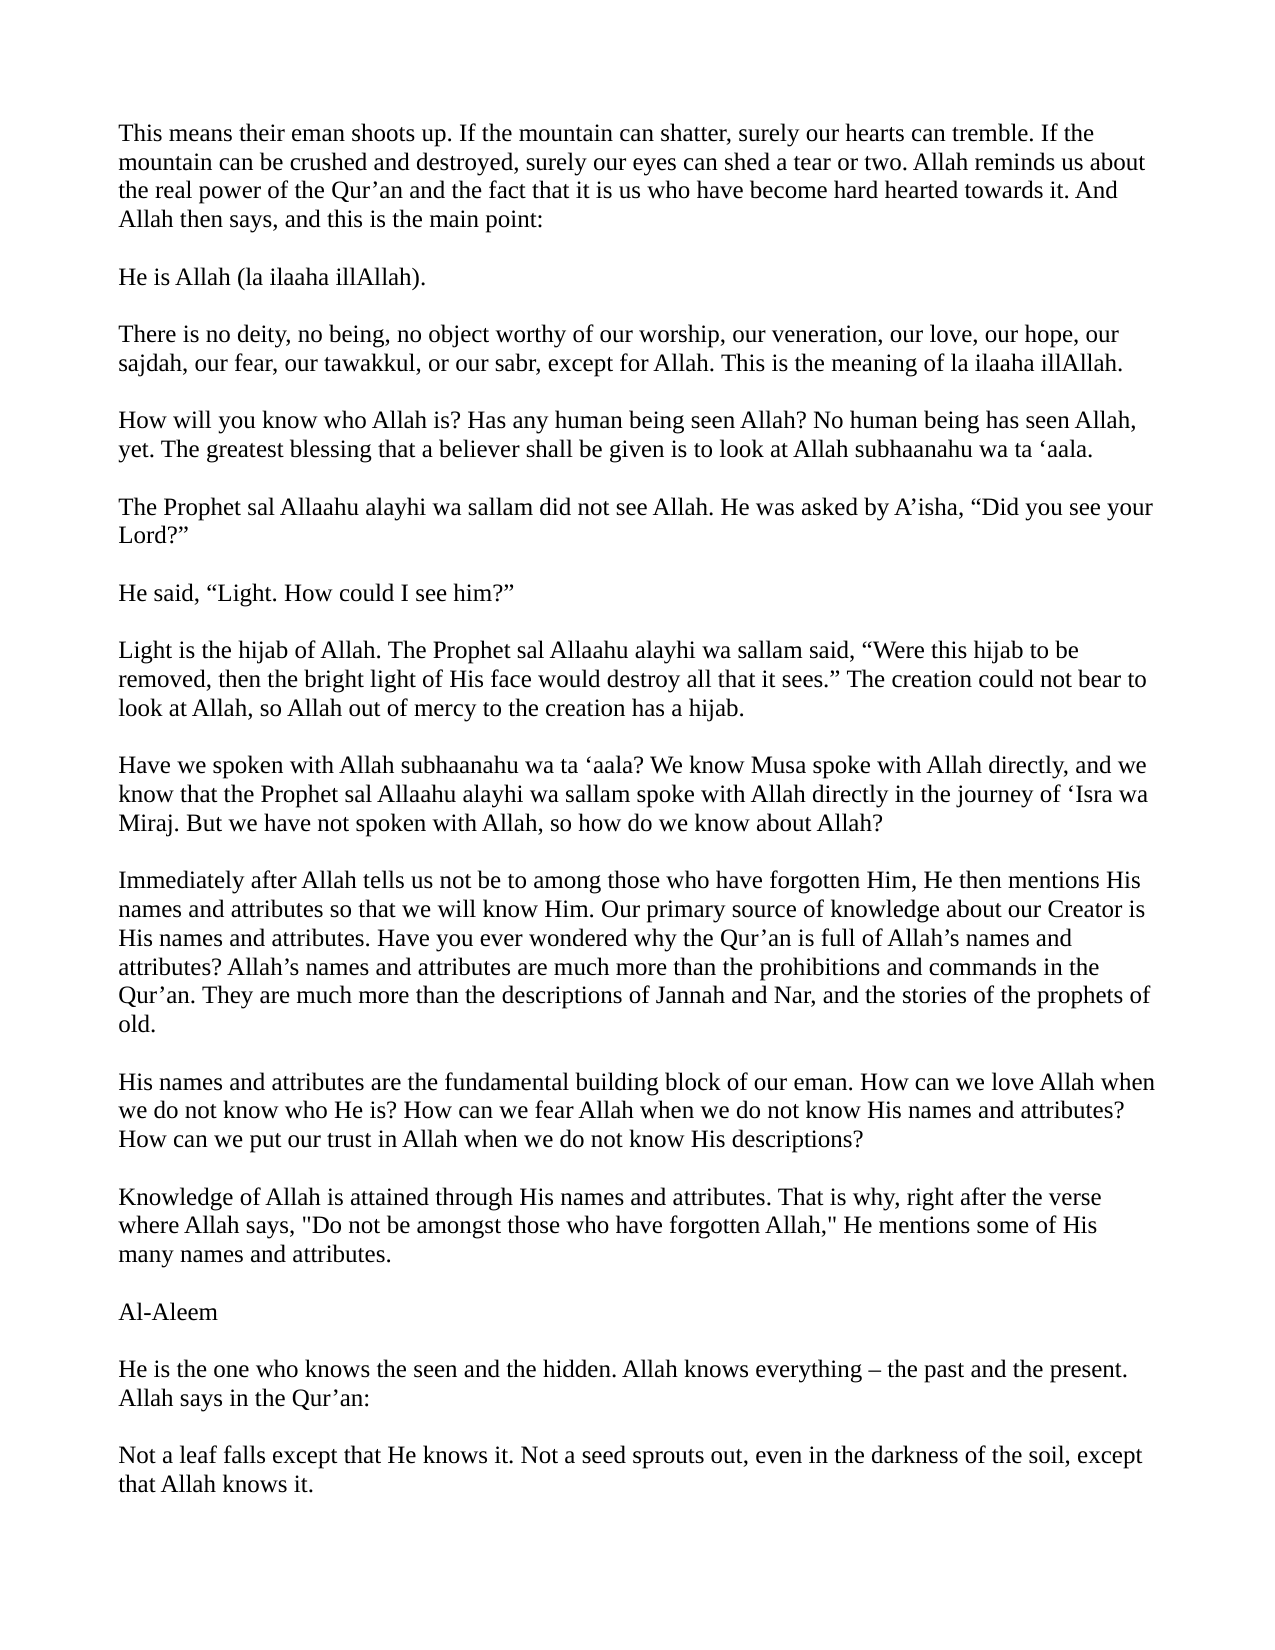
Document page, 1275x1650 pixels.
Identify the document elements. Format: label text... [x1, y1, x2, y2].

text Immediately after Allah tells us not be to among those who have forgotten Him, He then mentions His names and attributes so that we will know Him. Our primary source of knowledge about our Creator is His names and attributes. Have you ever wondered why the Qur’an is full of Allah’s names and attributes? Allah’s names and attributes are much more than the prohibitions and commands in the Qur’an. They are much more than the descriptions of Jannah and Nar, and the stories of the prophets of old. [118, 866, 1157, 1038]
text He is Allah (la ilaaha illAllah). [118, 262, 1157, 291]
text Knowledge of Allah is attained through His names and attributes. That is why, right after the verse where Allah says, "Do not be amongst those who have forgotten Allah," He mentions some of His many names and attributes. [118, 1182, 1157, 1268]
text He said, “Light. How could I see him?” [118, 578, 1157, 607]
text Not a leaf falls except that He knows it. Not a seed sprouts out, even in the darkness of the soil, except that Allah knows it. [118, 1441, 1157, 1498]
text Al-Aleem [118, 1297, 1157, 1326]
text There is no deity, no being, no object worthy of our worship, our veneration, our love, our hope, our sajdah, our fear, our tawakkul, or our sabr, except for Allah. This is the meaning of la ilaaha illAllah. [118, 319, 1157, 377]
text Have we spoken with Allah subhaanahu wa ta ‘aala? We know Musa spoke with Allah directly, and we know that the Prophet sal Allaahu alayhi wa sallam spoke with Allah directly in the journey of ‘Isra wa Miraj. But we have not spoken with Allah, so how do we know about Allah? [118, 751, 1157, 837]
text He is the one who knows the seen and the hidden. Allah knows everything – the past and the present. Allah says in the Qur’an: [118, 1354, 1157, 1412]
text Light is the hijab of Allah. The Prophet sal Allaahu alayhi wa sallam said, “Were this hijab to be removed, then the bright light of His face would destroy all that it sees.” The creation could not bear to look at Allah, so Allah out of mercy to the creation has a hijab. [118, 636, 1157, 722]
text This means their eman shoots up. If the mountain can shatter, surely our hearts can tremble. If the mountain can be crushed and destroyed, surely our eyes can shed a tear or two. Allah reminds us about the real power of the Qur’an and the fact that it is us who have become hard hearted towards it. And Allah then says, and this is the main point: [118, 118, 1157, 233]
text His names and attributes are the fundamental building block of our eman. How can we love Allah when we do not know who He is? How can we fear Allah when we do not know His names and attributes? How can we put our trust in Allah when we do not know His descriptions? [118, 1067, 1157, 1153]
text How will you know who Allah is? Has any human being seen Allah? No human being has seen Allah, yet. The greatest blessing that a believer shall be given is to look at Allah subhaanahu wa ta ‘aala. [118, 406, 1157, 463]
text The Prophet sal Allaahu alayhi wa sallam did not see Allah. He was asked by A’isha, “Did you see your Lord?” [118, 492, 1157, 549]
